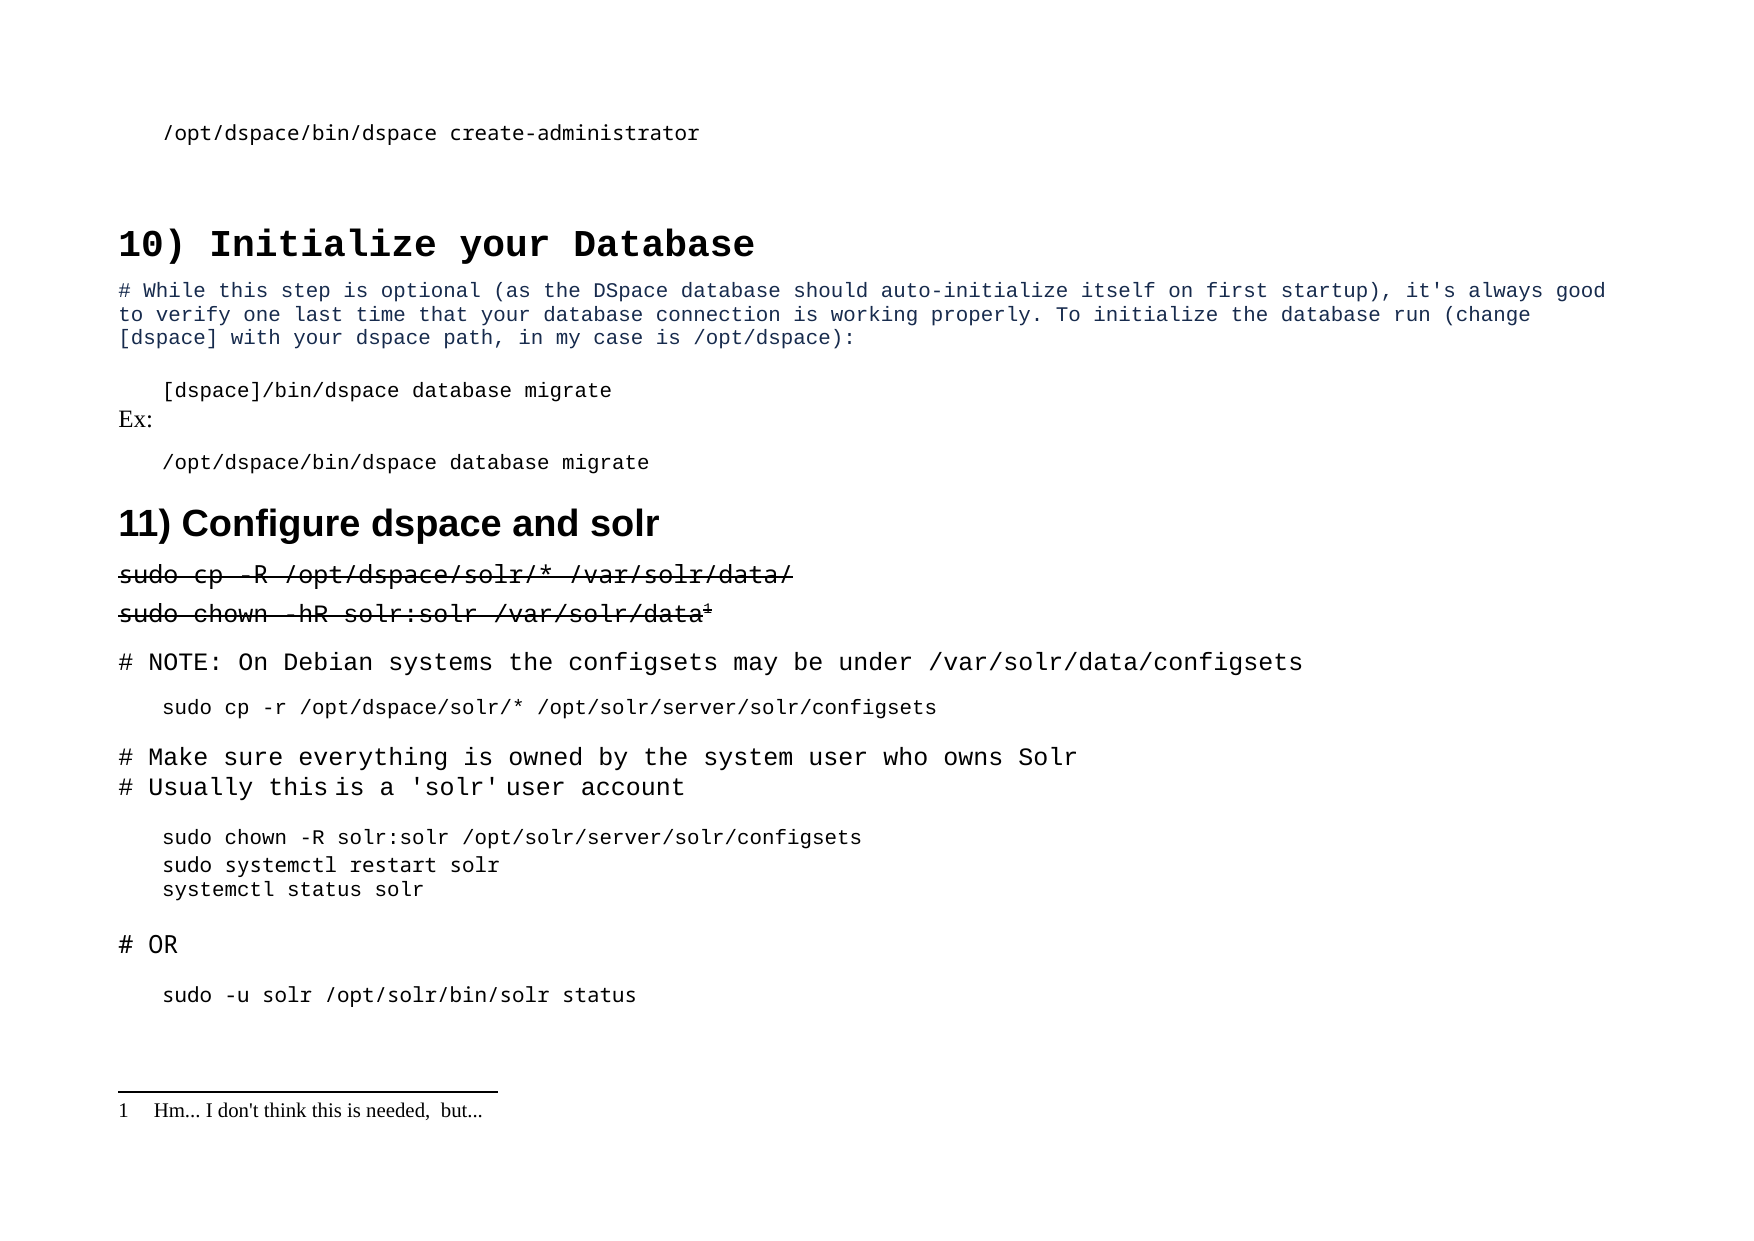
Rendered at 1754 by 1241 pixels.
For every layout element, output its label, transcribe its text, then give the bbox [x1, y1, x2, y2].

text [dspace]/bin/dspace database migrate [162, 381, 1635, 404]
text # NOTE: On Debian systems the configsets may be under /var/solr/data/configsets [118, 650, 1635, 678]
text Hm... I don't think this is needed, but... [118, 1098, 1635, 1122]
text # OR [118, 926, 1635, 960]
text sudo cp -R /opt/dspace/solr/* /var/solr/data/ sudo chown -hR solr:solr /var/solr/data [118, 557, 1635, 630]
text sudo -u solr /opt/solr/bin/solr status [162, 980, 1635, 1032]
text # Make sure everything is owned by the system user who owns Solr [118, 744, 1635, 772]
subtitle 11) Configure dspace and solr [118, 500, 1635, 544]
text sudo cp -r /opt/dspace/solr/* /opt/solr/server/solr/configsets [162, 697, 1635, 720]
text /opt/dspace/bin/dspace create-administrator [162, 118, 1635, 170]
text sudo chown -R solr:solr /opt/solr/server/solr/configsets sudo systemctl restart solr [162, 827, 1635, 879]
text Ex: [118, 404, 1635, 433]
text # Usually this is a 'solr' user account [118, 772, 1635, 803]
text /opt/dspace/bin/dspace database migrate [162, 452, 1635, 475]
text # While this step is optional (as the DSpace database should auto-initialize itself on first startup), it's always good to verify one last time that your database connection is working properly. To initialize the database run (change [dspace] with your dspace path, in my case is /opt/dspace): [118, 280, 1635, 351]
text systemctl status solr [162, 879, 1635, 903]
subtitle 10) Initialize your Database [118, 225, 1635, 268]
